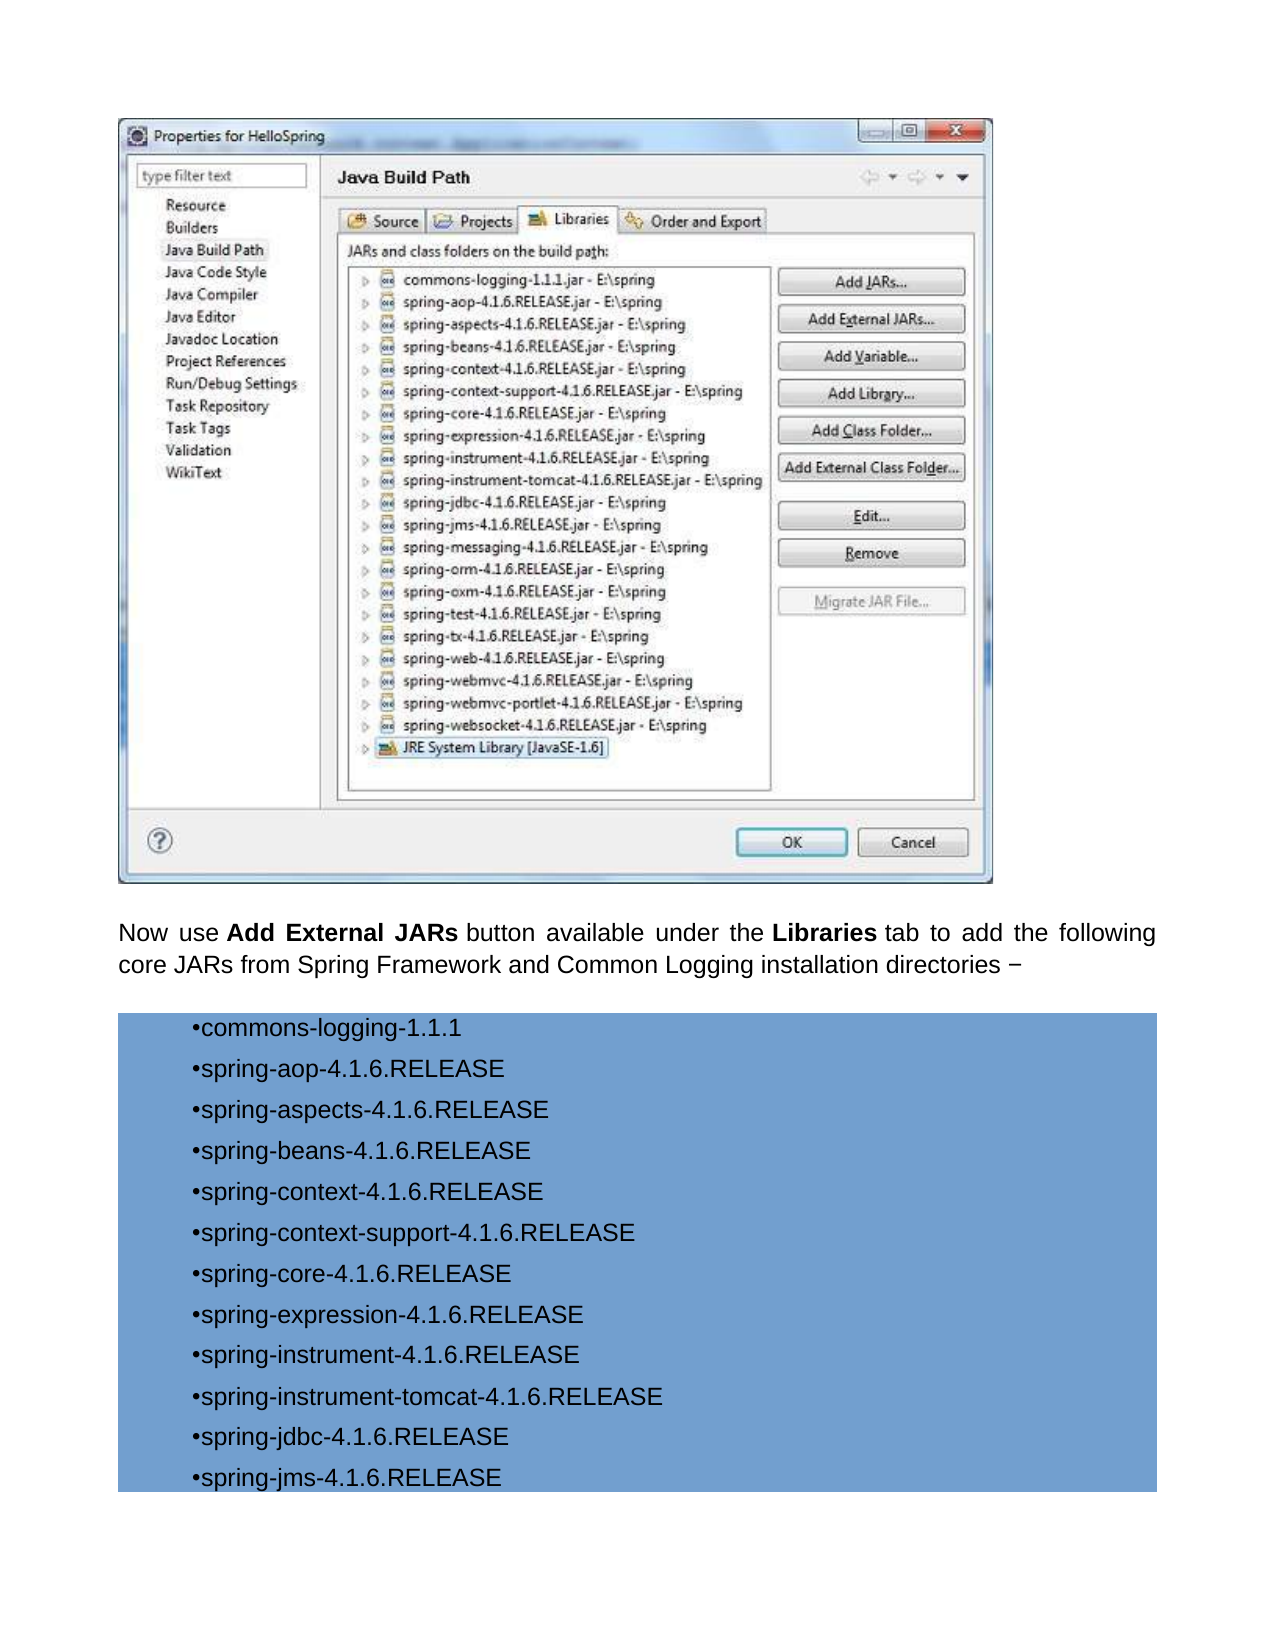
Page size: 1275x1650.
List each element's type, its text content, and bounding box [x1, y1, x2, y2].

list spring-jdbc-4.1.6.RELEASE [118, 1422, 1157, 1451]
list spring-core-4.1.6.RELEASE [118, 1259, 1157, 1287]
list spring-expression-4.1.6.RELEASE [118, 1299, 1157, 1328]
list spring-instrument-4.1.6.RELEASE [118, 1341, 1157, 1369]
list spring-context-4.1.6.RELEASE [118, 1177, 1157, 1206]
picture [118, 118, 994, 884]
list spring-context-support-4.1.6.RELEASE [118, 1218, 1157, 1247]
list spring-aop-4.1.6.RELEASE [118, 1054, 1157, 1083]
list spring-beans-4.1.6.RELEASE [118, 1136, 1157, 1165]
list spring-aspects-4.1.6.RELEASE [118, 1095, 1157, 1124]
list commons-logging-1.1.1 [118, 1013, 1157, 1042]
text Now use Add External JARs button available under the Libraries tab to add the following core JARs from Spring Framework and Common Logging installation directories − [118, 917, 1157, 979]
list spring-instrument-tomcat-4.1.6.RELEASE [118, 1381, 1157, 1410]
list spring-jms-4.1.6.RELEASE [118, 1463, 1157, 1492]
